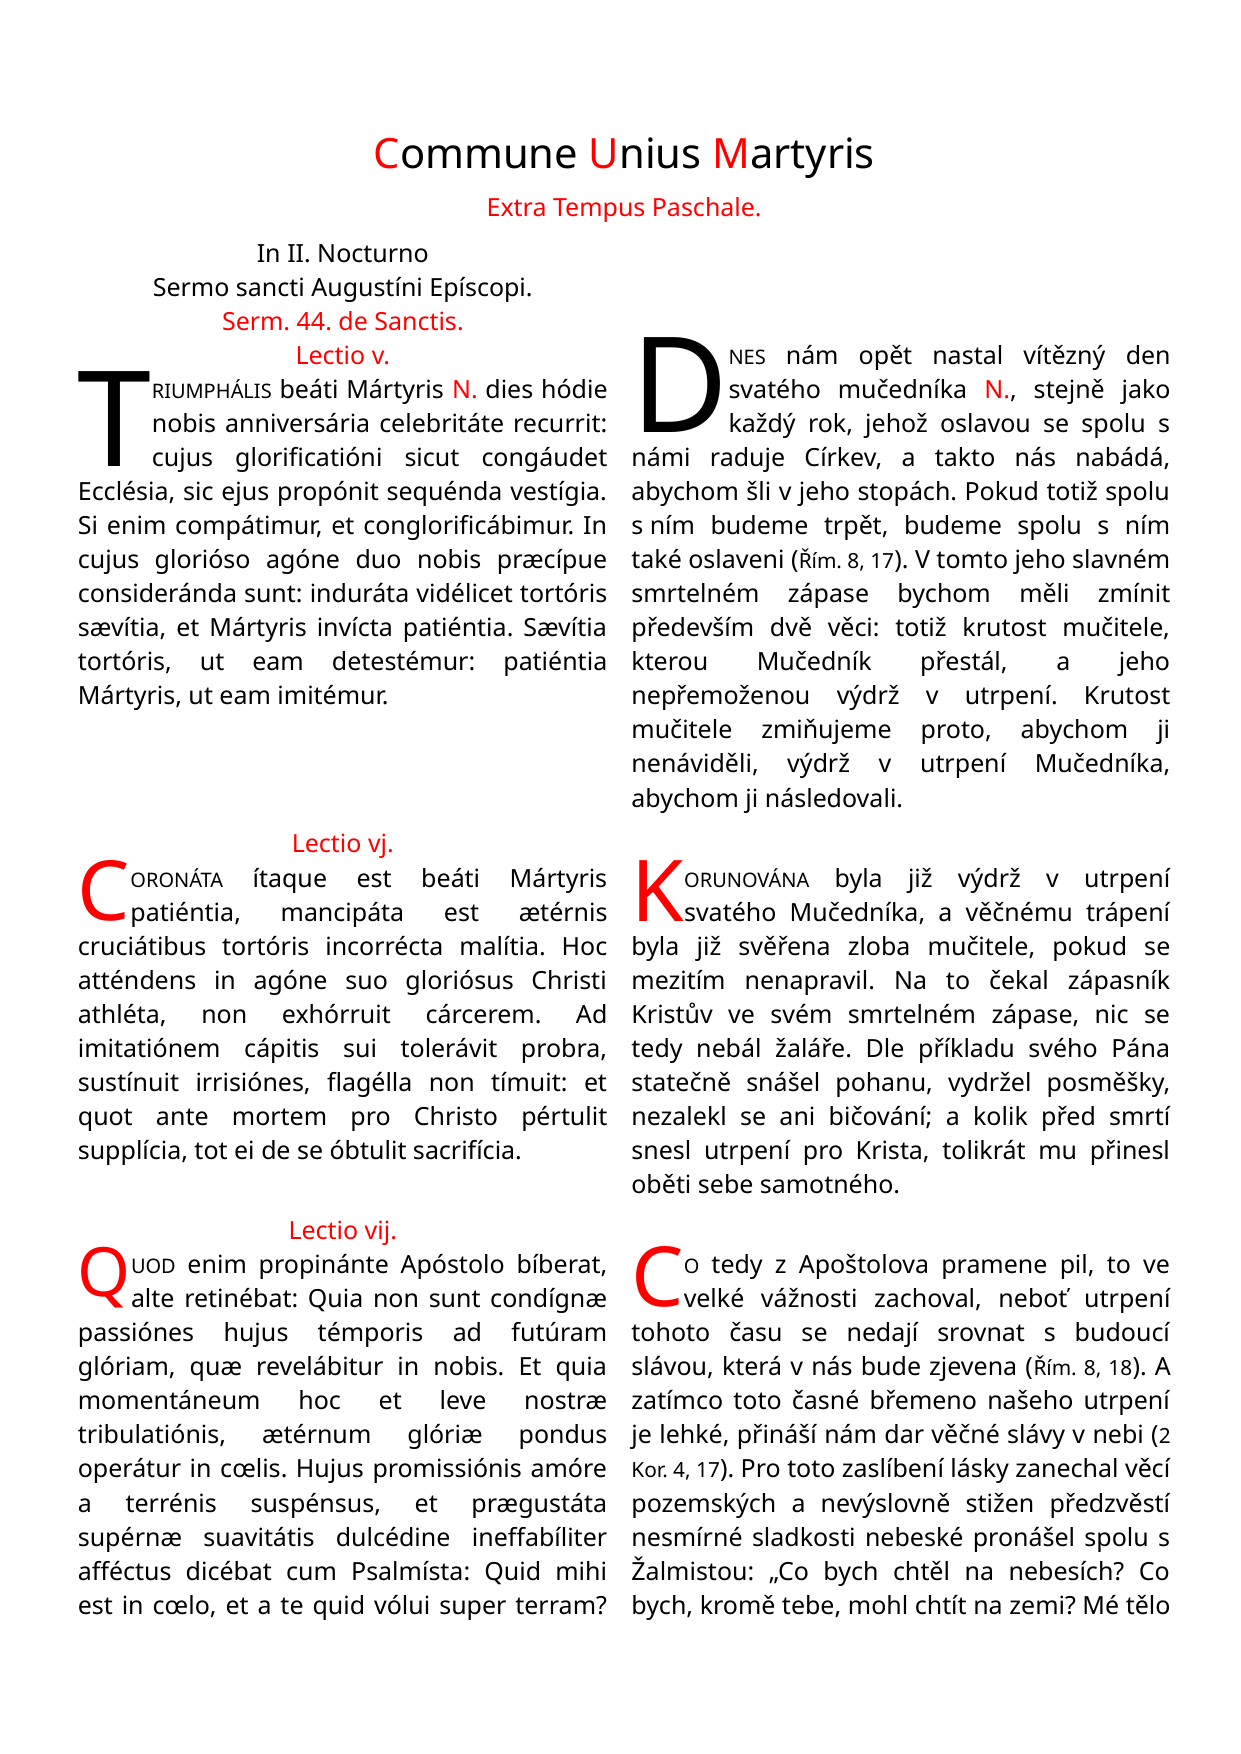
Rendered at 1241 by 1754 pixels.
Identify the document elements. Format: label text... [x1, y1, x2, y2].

table_cell Commune Unius Martyris Extra Tempus Paschale. [66, 118, 1182, 229]
table_cell Dnes nám opět nastal vítězný den svatého mučedníka N., stejně jako každý rok, jehož oslavou se spolu s námi raduje Církev, a takto nás nabádá, abychom šli v jeho stopách. Pokud totiž spolu s ním budeme trpět, budeme spolu s ním také oslaveni (Řím. 8, 17). V tomto jeho slavném smrtelném zápase bychom měli zmínit především dvě věci: totiž krutost mučitele, kterou Mučedník přestál, a jeho nepřemoženou výdrž v utrpení. Krutost mučitele zmiňujeme proto, abychom ji nenáviděli, výdrž v utrpení Mučedníka, abychom ji následovali. [619, 229, 1182, 820]
table_cell Co tedy z Apoštolova pramene pil, to ve velké vážnosti zachoval, neboť utrpení tohoto času se nedají srovnat s budoucí slávou, která v nás bude zjevena (Řím. 8, 18). A zatímco toto časné břemeno našeho utrpení je lehké, přináší nám dar věčné slávy v nebi (2 Kor. 4, 17). Pro toto zaslíbení lásky zanechal věcí pozemských a nevýslovně stižen předzvěstí nesmírné sladkosti nebeské pronášel spolu s Žalmistou: „Co bych chtěl na nebesích? Co bych, kromě tebe, mohl chtít na zemi? Mé tělo [619, 1207, 1182, 1627]
table_cell Korunována byla již výdrž v utrpení svatého Mučedníka, a věčnému trápení byla již svěřena zloba mučitele, pokud se mezitím nenapravil. Na to čekal zápasník Kristův ve svém smrtelném zápase, nic se tedy nebál žaláře. Dle příkladu svého Pána statečně snášel pohanu, vydržel posměšky, nezalekl se ani bičování; a kolik před smrtí snesl utrpení pro Krista, tolikrát mu přinesl oběti sebe samotného. [619, 820, 1182, 1207]
table_cell Lectio vij. Quod enim propinánte Apóstolo bíberat, alte retinébat: Quia non sunt condígnæ passiónes hujus témporis ad futúram glóriam, quæ revelábitur in nobis. Et quia momentáneum hoc et leve nostræ tribulatiónis, ætérnum glóriæ pondus operátur in cœlis. Hujus promissiónis amóre a terrénis suspénsus, et prægustáta supérnæ suavitátis dulcédine ineffabíliter afféctus dicébat cum Psalmísta: Quid mihi est in cœlo, et a te quid vólui super terram? [66, 1207, 619, 1627]
table_cell Lectio vj. Coronáta ítaque est beáti Mártyris patiéntia, mancipáta est ætérnis cruciátibus tortóris incorrécta malítia. Hoc atténdens in agóne suo gloriósus Christi athléta, non exhórruit cárcerem. Ad imitatiónem cápitis sui tolerávit probra, sustínuit irrisiónes, flagélla non tímuit: et quot ante mortem pro Christo pértulit supplícia, tot ei de se óbtulit sacrifícia. [66, 820, 619, 1207]
table_cell In II. Nocturno Sermo sancti Augustíni Epíscopi. Serm. 44. de Sanctis. Lectio v. Triumphális beáti Mártyris N. dies hódie nobis anniversária celebritáte recurrit: cujus glorificatióni sicut congáudet Ecclésia, sic ejus propónit sequénda vestígia. Si enim compátimur, et conglorificábimur. In cujus glorióso agóne duo nobis præcípue consideránda sunt: induráta vidélicet tortóris sævítia, et Mártyris invícta patiéntia. Sævítia tortóris, ut eam detestémur: patiéntia Mártyris, ut eam imitémur. [66, 229, 619, 820]
